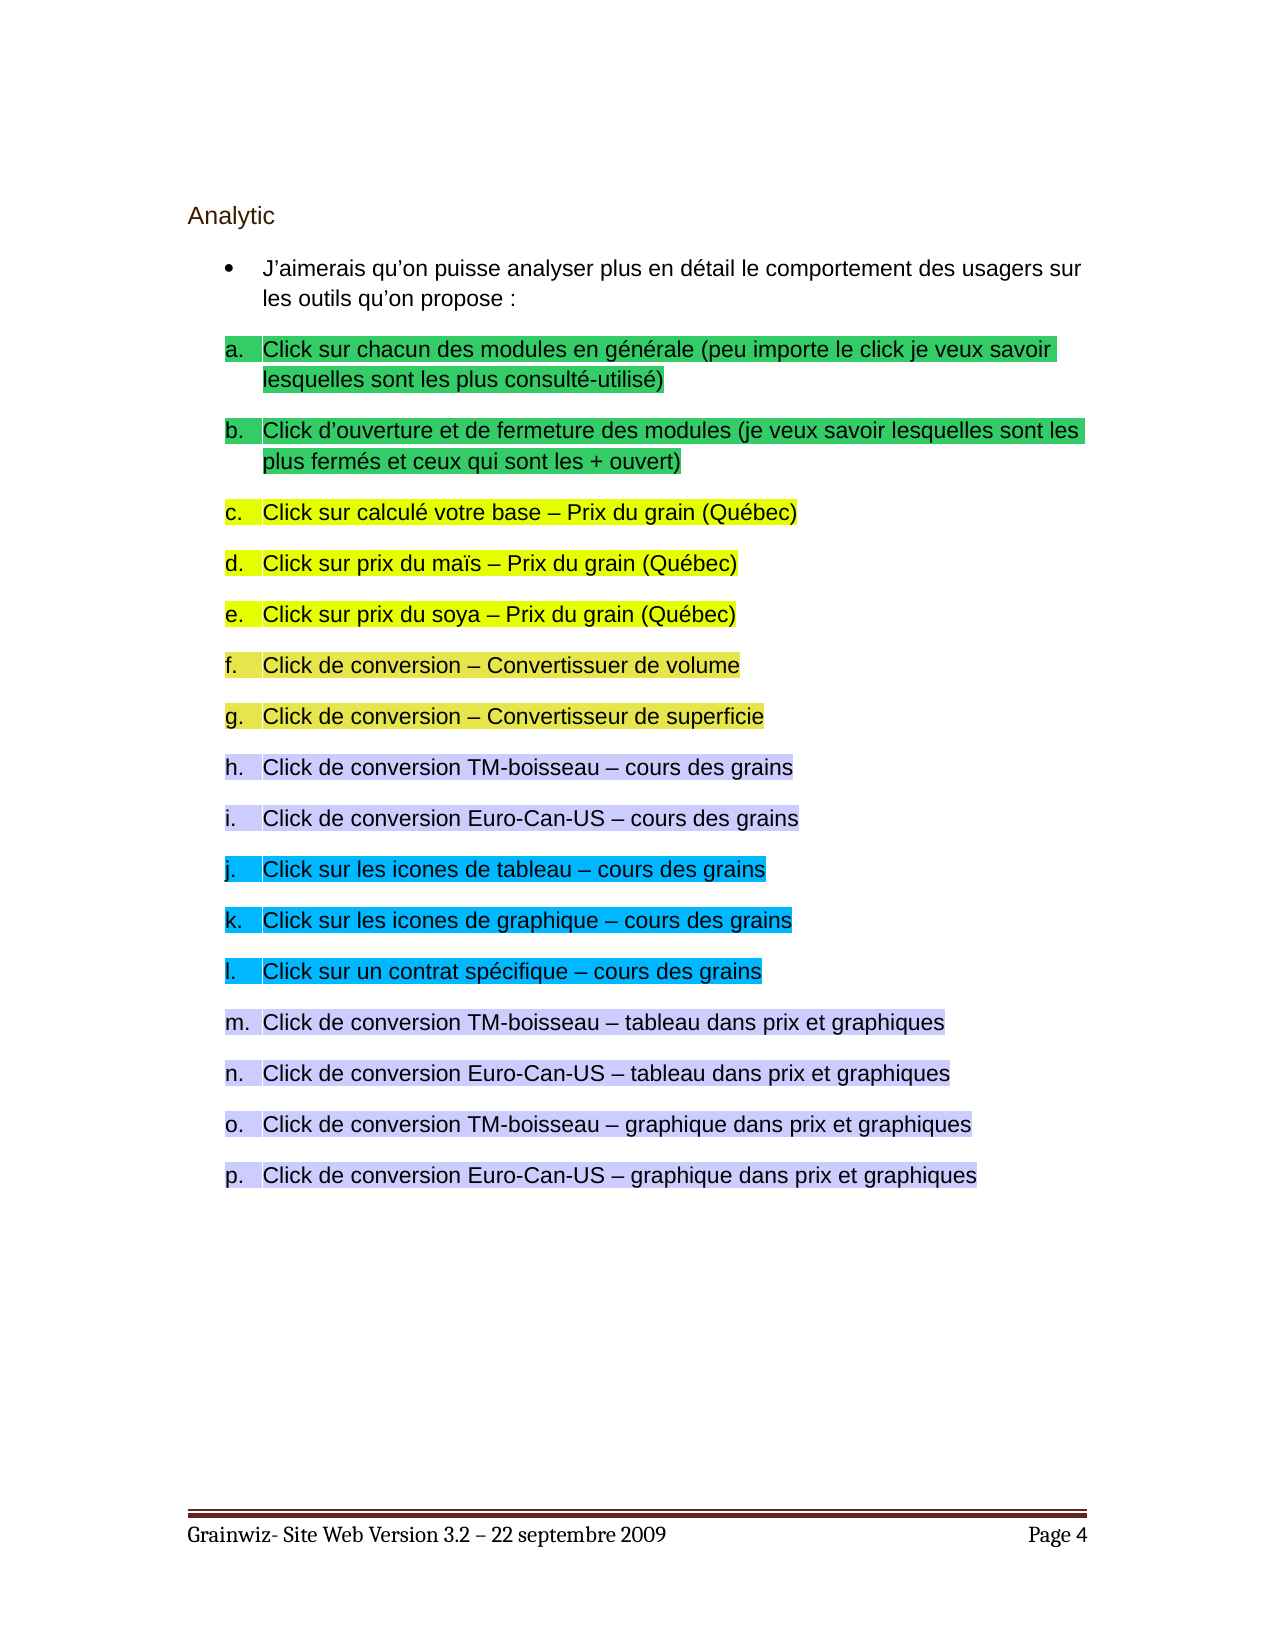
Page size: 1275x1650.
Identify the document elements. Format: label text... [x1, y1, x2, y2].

list Click sur prix du soya – Prix du grain (Québec) [225, 601, 1087, 627]
list J’aimerais qu’on puisse analyser plus en détail le comportement des usagers sur les outils qu’on propose : [225, 255, 1087, 311]
list Click sur prix du maïs – Prix du grain (Québec) [225, 550, 1087, 576]
text Analytic [187, 201, 1087, 230]
list Click de conversion TM-boisseau – cours des grains [225, 754, 1087, 780]
list Click d’ouverture et de fermeture des modules (je veux savoir lesquelles sont les plus fermés et ceux qui sont les + ouvert) [225, 417, 1087, 474]
list Click sur les icones de graphique – cours des grains [225, 907, 1087, 933]
list Click de conversion – Convertissuer de volume [225, 652, 1087, 678]
list Click de conversion TM-boisseau – graphique dans prix et graphiques [225, 1111, 1087, 1137]
list Click de conversion TM-boisseau – tableau dans prix et graphiques [225, 1009, 1087, 1035]
list Click de conversion Euro-Can-US – cours des grains [225, 805, 1087, 831]
list Click de conversion Euro-Can-US – tableau dans prix et graphiques [225, 1060, 1087, 1086]
list Click sur chacun des modules en générale (peu importe le click je veux savoir lesquelles sont les plus consulté-utilisé) [225, 336, 1087, 393]
list Click sur calculé votre base – Prix du grain (Québec) [225, 499, 1087, 525]
list Click de conversion – Convertisseur de superficie [225, 703, 1087, 729]
list Click sur un contrat spécifique – cours des grains [225, 958, 1087, 984]
list Click de conversion Euro-Can-US – graphique dans prix et graphiques [225, 1162, 1087, 1188]
list Click sur les icones de tableau – cours des grains [225, 856, 1087, 882]
